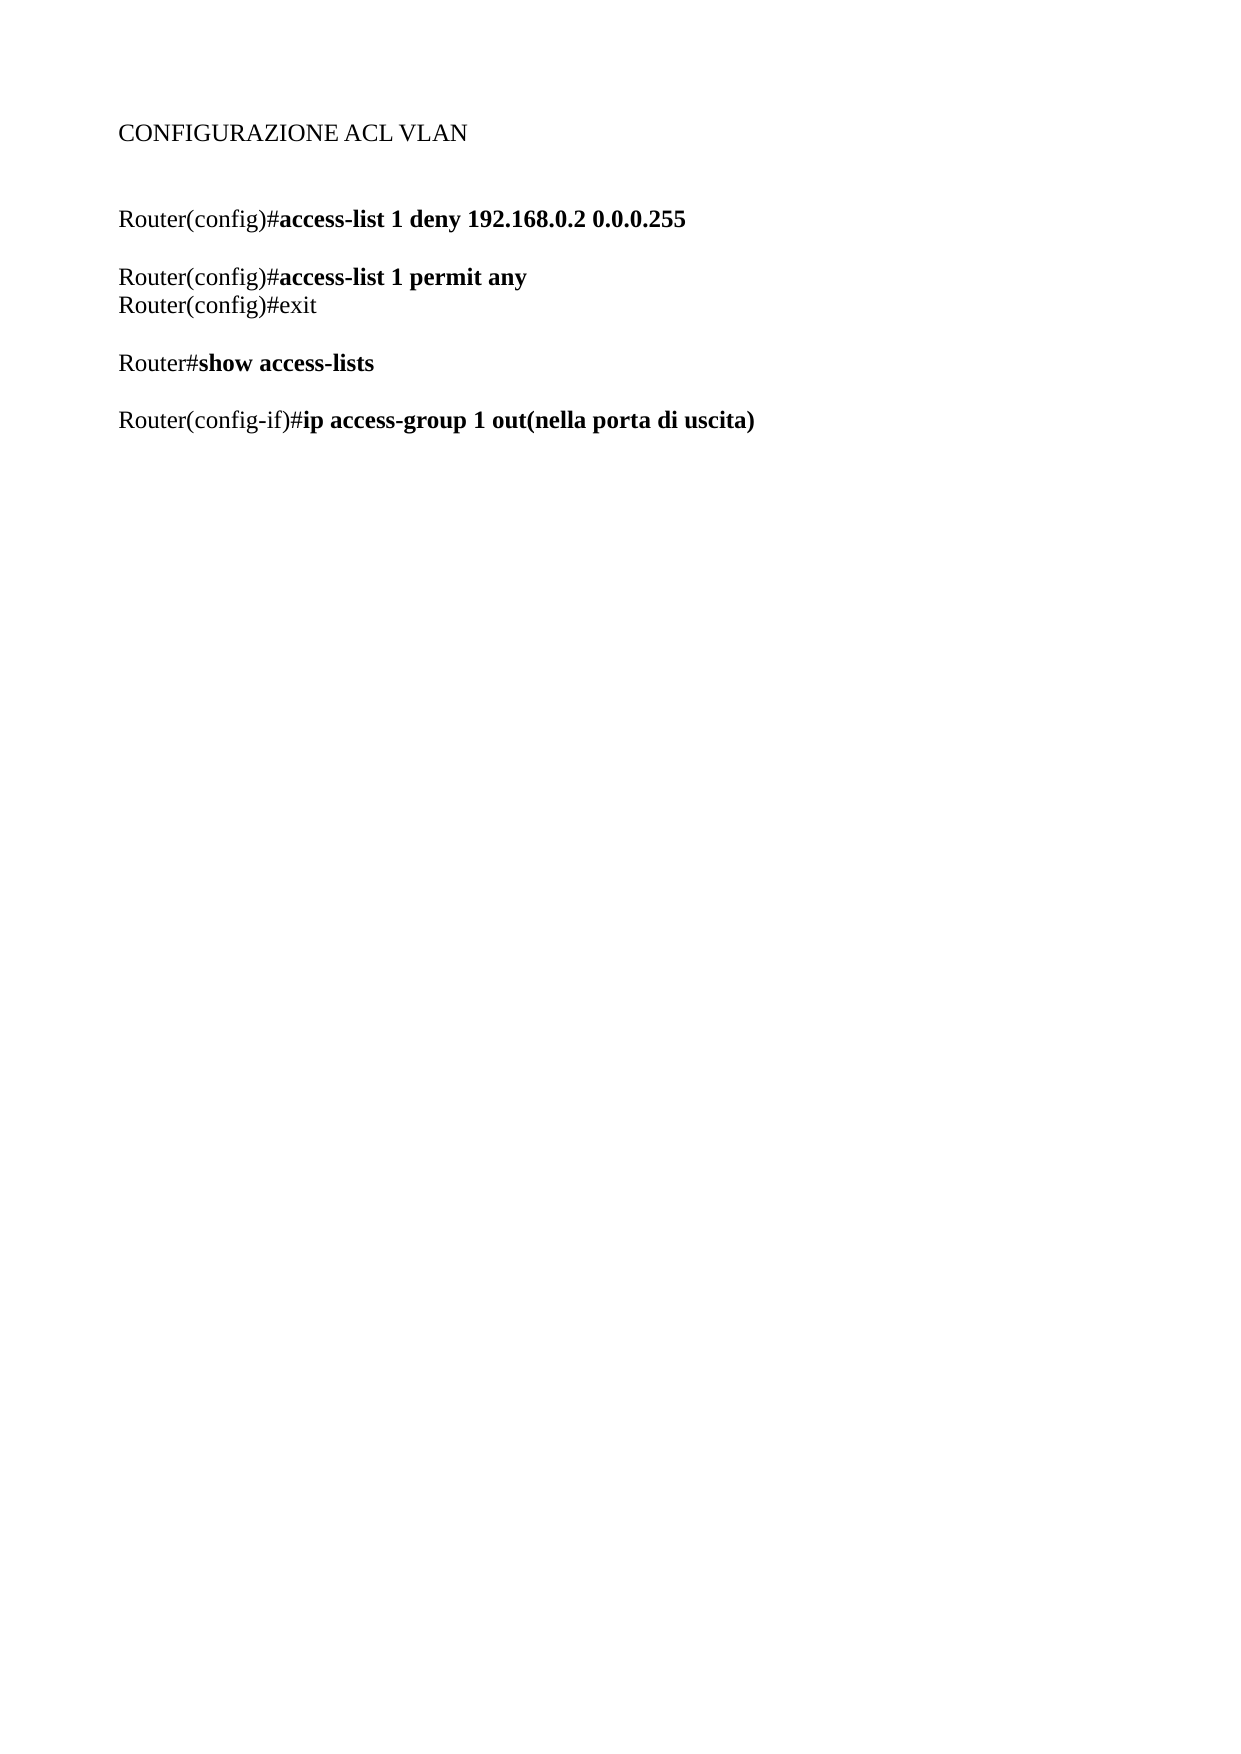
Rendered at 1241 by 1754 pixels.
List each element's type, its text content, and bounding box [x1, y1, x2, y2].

text Router(config)#access-list 1 deny 192.168.0.2 0.0.0.255 [118, 204, 1122, 233]
text Router(config)#access-list 1 permit any [118, 262, 1122, 291]
text Router(config)#exit [118, 291, 1122, 319]
text Router#show access-lists [118, 348, 1122, 377]
text Router(config-if)#ip access-group 1 out(nella porta di uscita) [118, 406, 1122, 434]
text CONFIGURAZIONE ACL VLAN [118, 118, 1122, 147]
